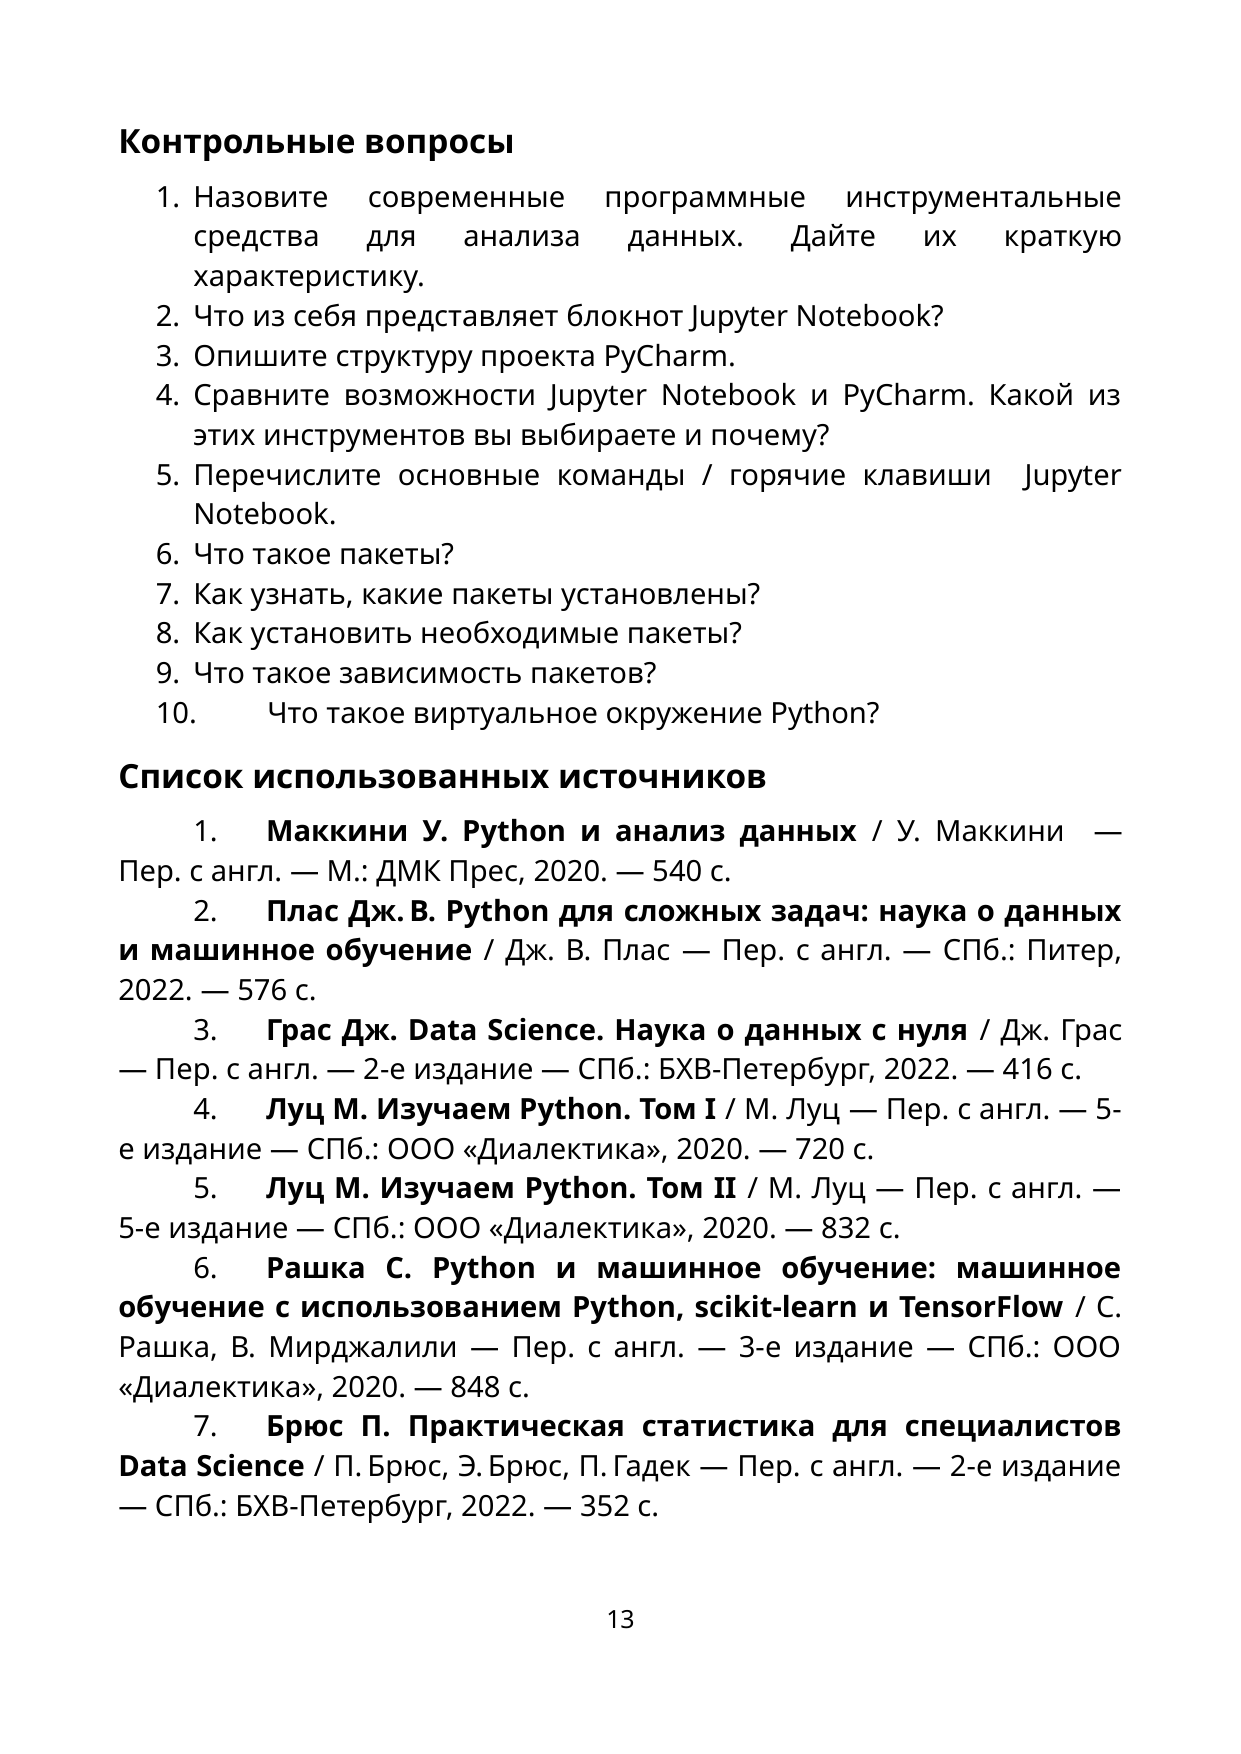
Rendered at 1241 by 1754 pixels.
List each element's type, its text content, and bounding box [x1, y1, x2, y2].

subtitle Контрольные вопросы [118, 118, 1122, 163]
list Опишите структуру проекта PyCharm. [156, 335, 1122, 374]
list Назовите современные программные инструментальные средства для анализа данных. Дайте их краткую характеристику. [156, 176, 1122, 295]
list Луц М. Изучаем Python. Том I / М. Луц — Пер. с англ. — 5-е издание — СПб.: ООО «Диалектика», 2020. — 720 с. [118, 1088, 1122, 1168]
list Плас Дж. В. Python для сложных задач: наука о данных и машинное обучение / Дж. В. Плас — Пер. с англ. — СПб.: Питер, 2022. — 576 с. [118, 890, 1122, 1009]
list Маккини У. Python и анализ данных / У. Маккини — Пер. с англ. — М.: ДМК Прес, 2020. — 540 с. [118, 810, 1122, 890]
list Что такое виртуальное окружение Python? [156, 692, 1122, 732]
list Сравните возможности Jupyter Notebook и PyCharm. Какой из этих инструментов вы выбираете и почему? [156, 374, 1122, 454]
list Брюс П. Практическая статистика для специалистов Data Science / П. Брюс, Э. Брюс, П. Гадек — Пер. с англ. — 2-е издание — СПб.: БХВ-Петербург, 2022. — 352 с. [118, 1406, 1122, 1525]
list Рашка С. Python и машинное обучение: машинное обучение с использованием Python, scikit-learn и TensorFlow / С. Рашка, В. Мирджалили — Пер. с англ. — 3-е издание — СПб.: ООО «Диалектика», 2020. — 848 с. [118, 1247, 1122, 1406]
list Луц М. Изучаем Python. Том II / М. Луц — Пер. с англ. — 5-е издание — СПб.: ООО «Диалектика», 2020. — 832 с. [118, 1168, 1122, 1247]
subtitle Список использованных источников [118, 752, 1122, 798]
list Что из себя представляет блокнот Jupyter Notebook? [156, 295, 1122, 335]
list Что такое зависимость пакетов? [156, 652, 1122, 692]
list Как установить необходимые пакеты? [156, 613, 1122, 652]
list Перечислите основные команды / горячие клавиши Jupyter Notebook. [156, 454, 1122, 533]
list Что такое пакеты? [156, 533, 1122, 573]
list Грас Дж. Data Science. Наука о данных с нуля / Дж. Грас — Пер. с англ. — 2-е издание — СПб.: БХВ-Петербург, 2022. — 416 с. [118, 1009, 1122, 1088]
list Как узнать, какие пакеты установлены? [156, 573, 1122, 613]
